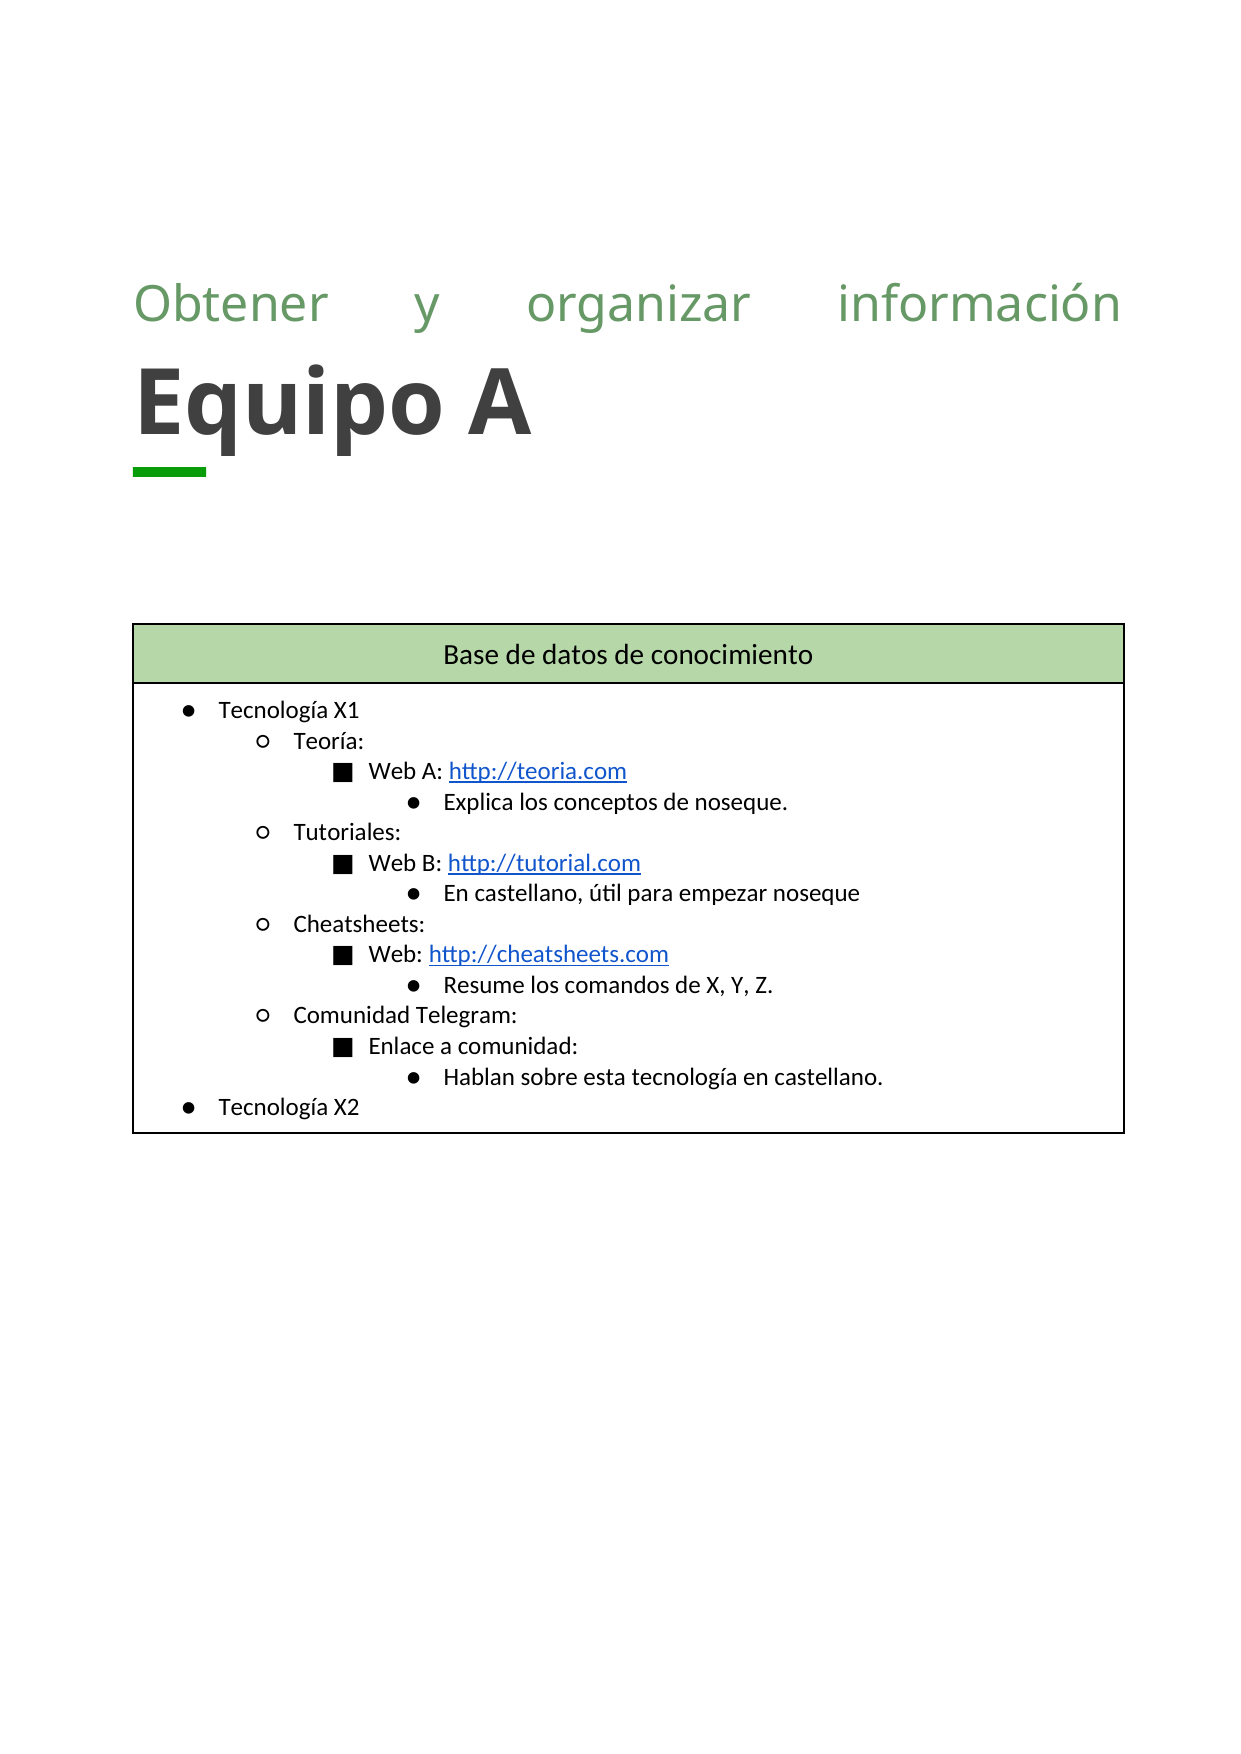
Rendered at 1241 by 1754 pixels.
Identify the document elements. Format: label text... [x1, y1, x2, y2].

title Obtener y organizar información Equipo A [133, 268, 1122, 461]
table_header Base de datos de conocimiento [134, 625, 1123, 682]
picture [132, 467, 207, 477]
table_cell Tecnología X1 Teoría: Web A: http://teoria.com Explica los conceptos de noseque. Tutoriales: Web B: http://tutorial.com En castellano, útil para empezar noseque Cheatsheets: Web: http://cheatsheets.com Resume los comandos de X, Y, Z. Comunidad Telegram: Enlace a comunidad: Hablan sobre esta tecnología en castellano. Tecnología X2 [134, 684, 1123, 1132]
